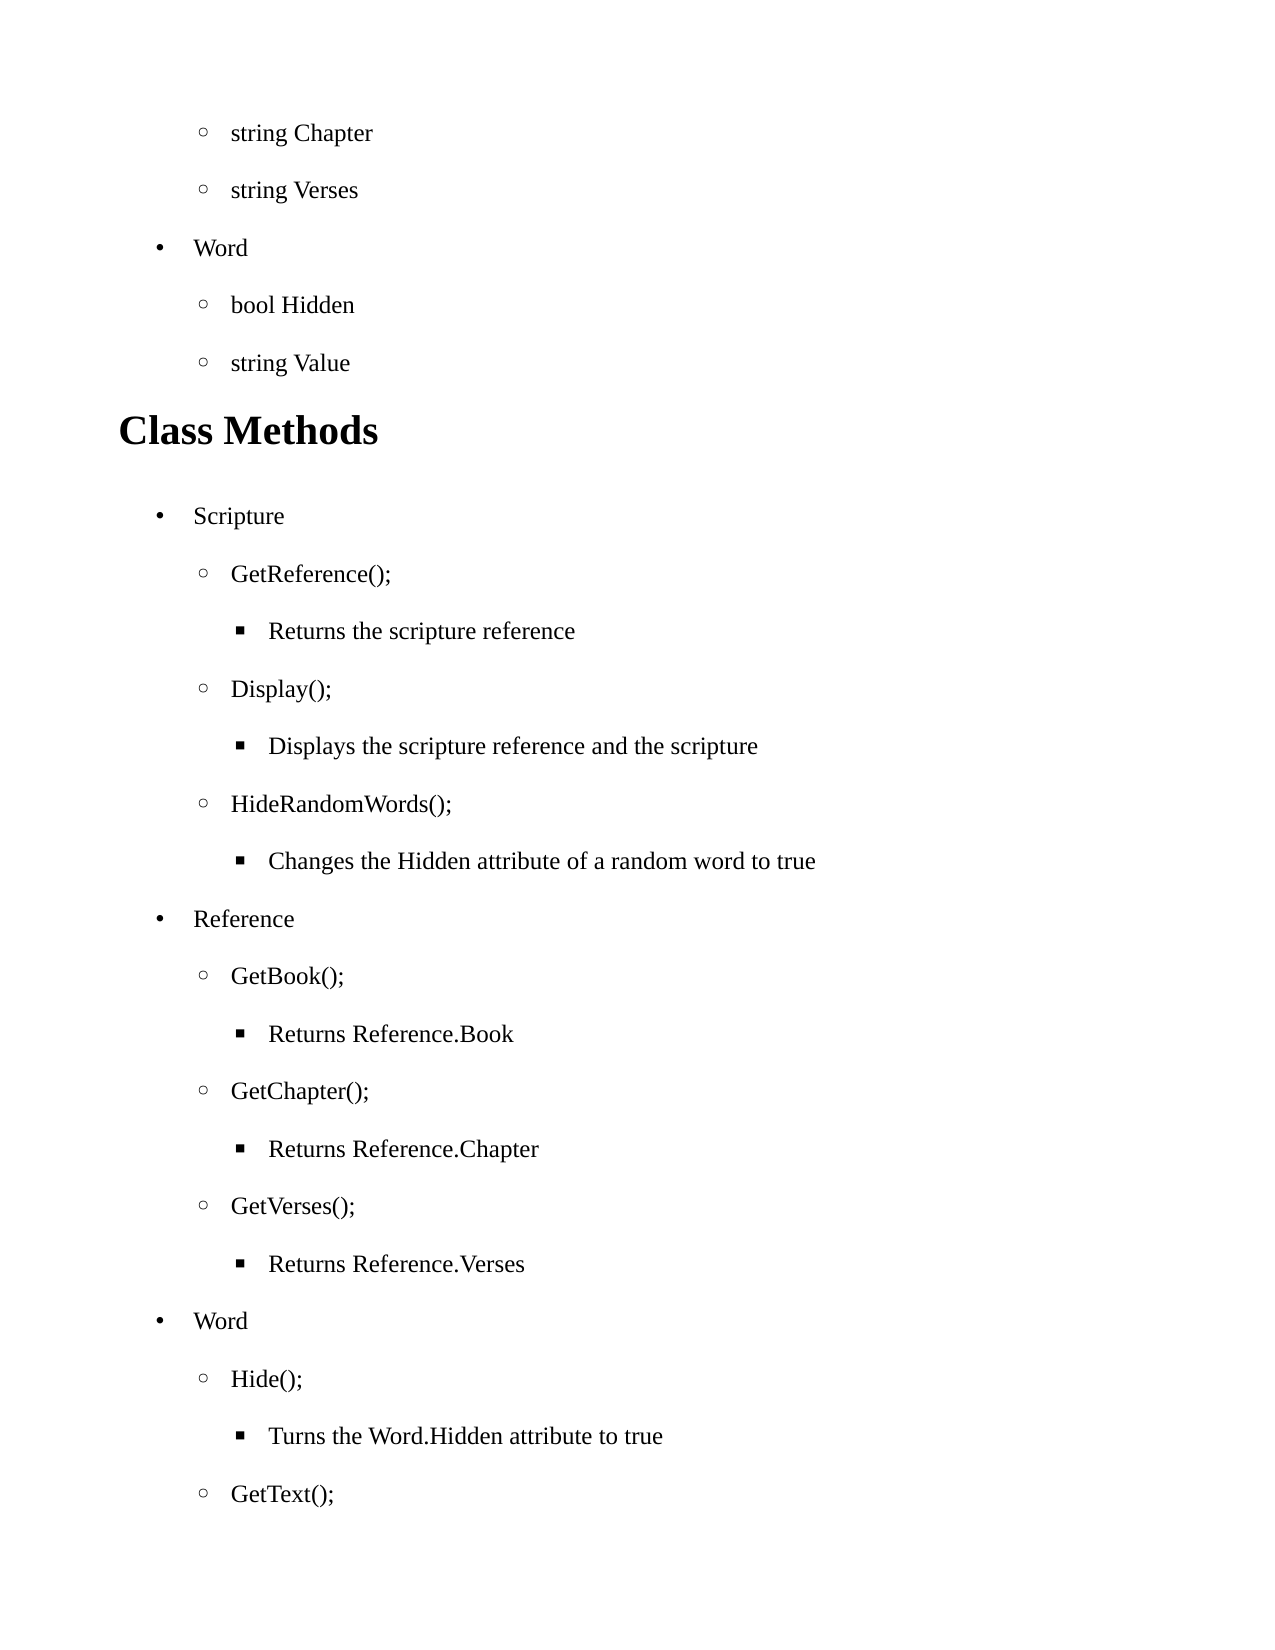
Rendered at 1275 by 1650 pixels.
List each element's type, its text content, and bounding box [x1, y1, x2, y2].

list string Chapter [193, 118, 1157, 147]
list Changes the Hidden attribute of a random word to true [231, 846, 1157, 875]
list Returns Reference.Book [231, 1019, 1157, 1048]
list HideRandomWords(); [193, 789, 1157, 818]
text Class Methods [118, 406, 1157, 453]
list Reference [156, 904, 1157, 933]
list string Verses [193, 176, 1157, 204]
list GetBook(); [193, 961, 1157, 990]
list Word [156, 233, 1157, 262]
list Scripture [156, 501, 1157, 530]
list Returns Reference.Chapter [231, 1134, 1157, 1163]
list Returns Reference.Verses [231, 1249, 1157, 1278]
list GetReference(); [193, 559, 1157, 588]
list GetText(); [193, 1479, 1157, 1508]
list Returns the scripture reference [231, 616, 1157, 645]
list Word [156, 1306, 1157, 1335]
list Display(); [193, 674, 1157, 703]
list bool Hidden [193, 291, 1157, 319]
list Displays the scripture reference and the scripture [231, 731, 1157, 760]
list GetChapter(); [193, 1076, 1157, 1105]
list string Value [193, 348, 1157, 377]
list Turns the Word.Hidden attribute to true [231, 1421, 1157, 1450]
list GetVerses(); [193, 1191, 1157, 1220]
list Hide(); [193, 1364, 1157, 1393]
